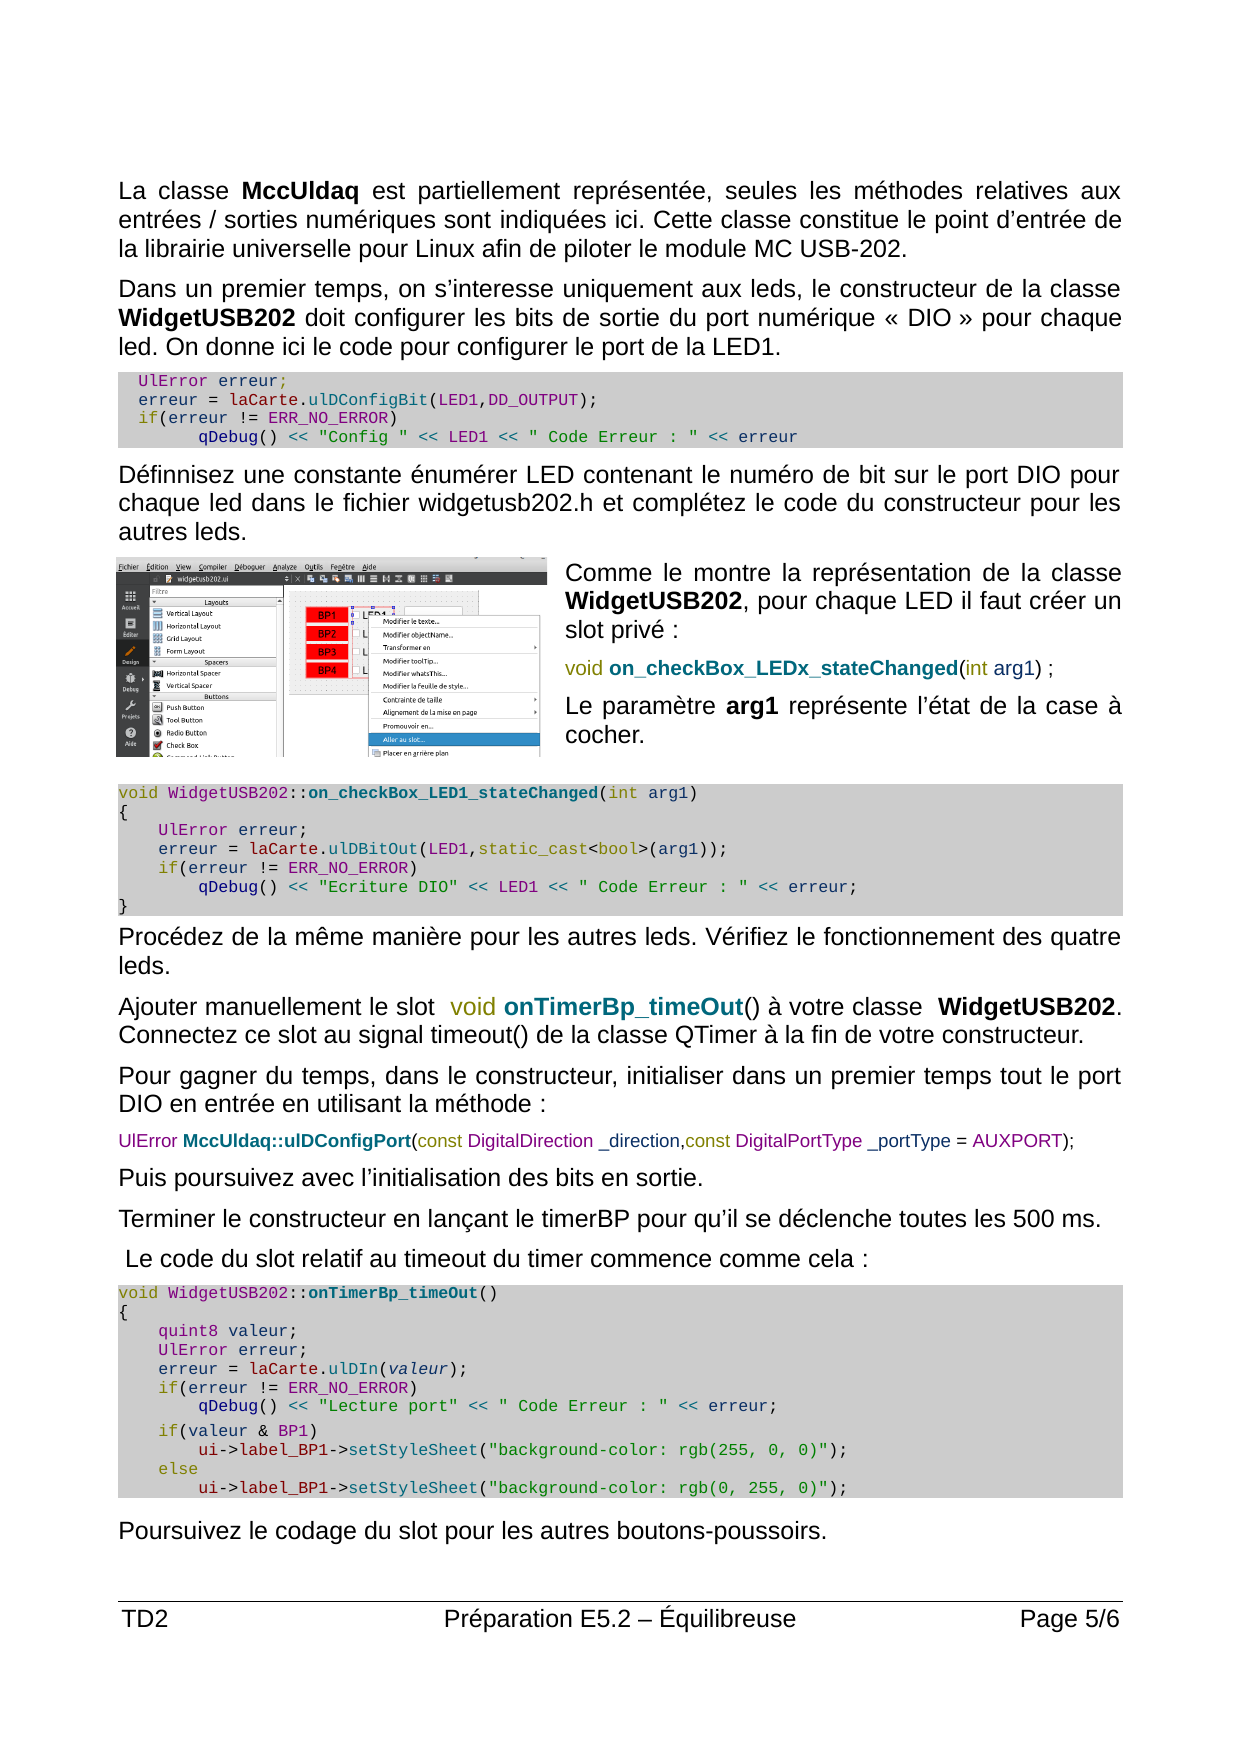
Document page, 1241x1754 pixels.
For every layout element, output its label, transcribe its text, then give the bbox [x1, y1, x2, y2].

text Le paramètre arg1 représente l’état de la case à cocher. [548, 691, 1123, 749]
text UlError erreur; [118, 822, 1123, 841]
text Terminer le constructeur en lançant le timerBP pour qu’il se déclenche toutes les 500 ms. [118, 1204, 1123, 1233]
text if(erreur != ERR_NO_ERROR) [118, 410, 1123, 429]
text ui->label_BP1->setStyleSheet("background-color: rgb(0, 255, 0)"); [118, 1479, 1123, 1498]
text { [118, 803, 1123, 822]
picture [116, 557, 548, 757]
text } [118, 897, 1123, 916]
text if(erreur != ERR_NO_ERROR) [118, 1379, 1123, 1398]
text { [118, 1304, 1123, 1323]
text UlError MccUldaq::ulDConfigPort(const DigitalDirection _direction,const DigitalPortType _portType = AUXPORT); [118, 1130, 1123, 1152]
text UlError erreur; [118, 1341, 1123, 1360]
text if(valeur & BP1) [118, 1423, 1123, 1442]
text UlError erreur; [118, 372, 1123, 391]
text Ajouter manuellement le slot void onTimerBp_timeOut() à votre classe WidgetUSB202. Connectez ce slot au signal timeout() de la classe QTimer à la fin de votre constructeur. [118, 991, 1123, 1049]
text void on_checkBox_LEDx_stateChanged(int arg1) ; [548, 656, 1123, 679]
text if(erreur != ERR_NO_ERROR) [118, 860, 1123, 878]
text Poursuivez le codage du slot pour les autres boutons-poussoirs. [118, 1516, 1123, 1545]
text ui->label_BP1->setStyleSheet("background-color: rgb(255, 0, 0)"); [118, 1442, 1123, 1461]
text Comme le montre la représentation de la classe WidgetUSB202, pour chaque LED il faut créer un slot privé : [548, 558, 1123, 644]
text Dans un premier temps, on s’interesse uniquement aux leds, le constructeur de la classe WidgetUSB202 doit configurer les bits de sortie du port numérique « DIO » pour chaque led. On donne ici le code pour configurer le port de la LED1. [118, 274, 1123, 361]
text else [118, 1461, 1123, 1479]
text qDebug() << "Lecture port" << " Code Erreur : " << erreur; [118, 1398, 1123, 1417]
text qDebug() << "Config " << LED1 << " Code Erreur : " << erreur [118, 429, 1123, 448]
text qDebug() << "Ecriture DIO" << LED1 << " Code Erreur : " << erreur; [118, 878, 1123, 897]
text quint8 valeur; [118, 1323, 1123, 1341]
text La classe MccUldaq est partiellement représentée, seules les méthodes relatives aux entrées / sorties numériques sont indiquées ici. Cette classe constitue le point d’entrée de la librairie universelle pour Linux afin de piloter le module MC USB-202. [118, 176, 1123, 263]
text void WidgetUSB202::on_checkBox_LED1_stateChanged(int arg1) [118, 784, 1123, 803]
text void WidgetUSB202::onTimerBp_timeOut() [118, 1285, 1123, 1304]
text Procédez de la même manière pour les autres leds. Vérifiez le fonctionnement des quatre leds. [118, 922, 1123, 980]
text Puis poursuivez avec l’initialisation des bits en sortie. [118, 1163, 1123, 1192]
text Pour gagner du temps, dans le constructeur, initialiser dans un premier temps tout le port DIO en entrée en utilisant la méthode : [118, 1061, 1123, 1118]
text Le code du slot relatif au timeout du timer commence comme cela : [118, 1244, 1123, 1273]
text erreur = laCarte.ulDIn(valeur); [118, 1360, 1123, 1379]
text Définnisez une constante énumérer LED contenant le numéro de bit sur le port DIO pour chaque led dans le fichier widgetusb202.h et complétez le code du constructeur pour les autres leds. [118, 459, 1123, 546]
text erreur = laCarte.ulDConfigBit(LED1,DD_OUTPUT); [118, 391, 1123, 410]
text erreur = laCarte.ulDBitOut(LED1,static_cast<bool>(arg1)); [118, 841, 1123, 860]
